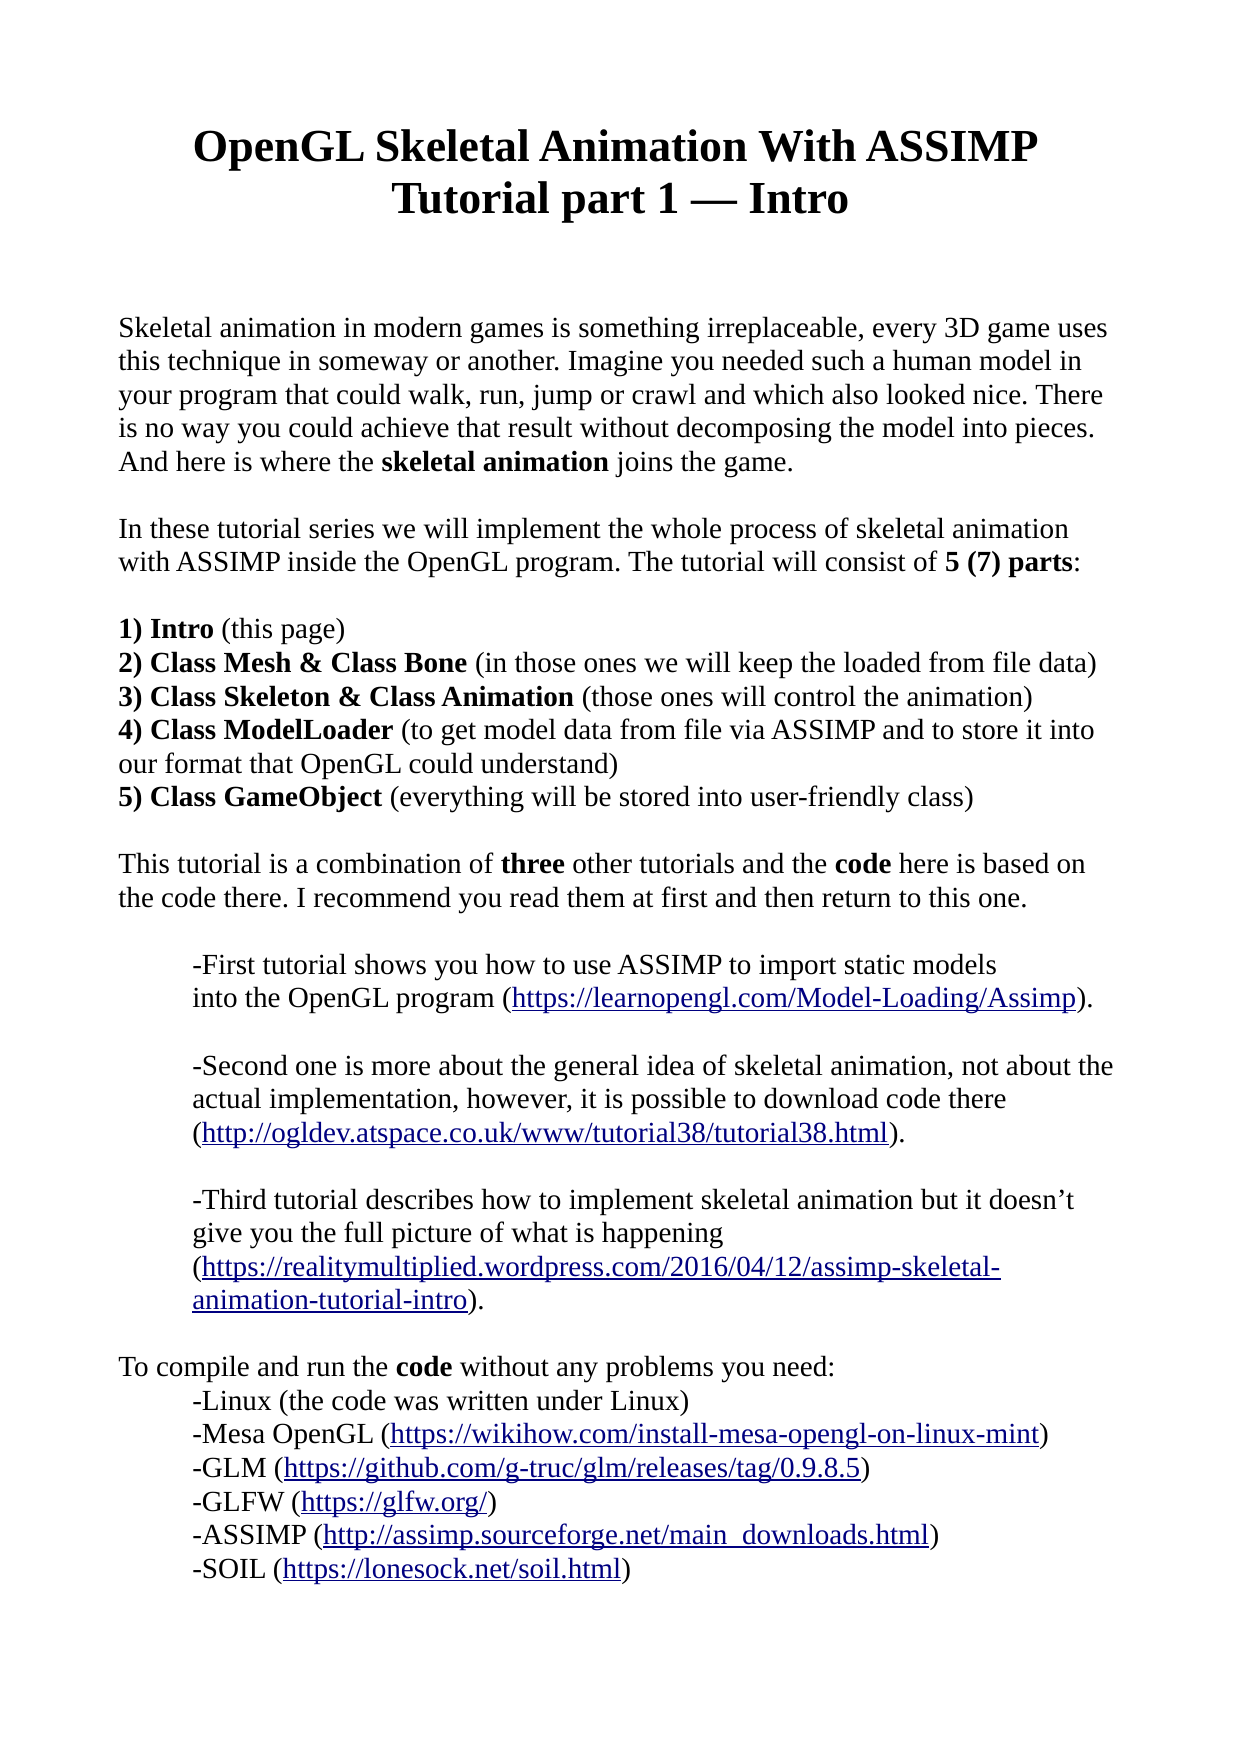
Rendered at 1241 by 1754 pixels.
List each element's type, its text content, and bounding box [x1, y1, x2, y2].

text 4) Class ModelLoader (to get model data from file via ASSIMP and to store it into our format that OpenGL could understand) [118, 712, 1122, 779]
text -GLM (https://github.com/g-truc/glm/releases/tag/0.9.8.5) [118, 1450, 1122, 1484]
text In these tutorial series we will implement the whole process of skeletal animation with ASSIMP inside the OpenGL program. The tutorial will consist of 5 (7) parts: [118, 511, 1122, 578]
text -Second one is more about the general idea of skeletal animation, not about the actual implementation, however, it is possible to download code there (http://ogldev.atspace.co.uk/www/tutorial38/tutorial38.html). [118, 1048, 1122, 1148]
text -SOIL (https://lonesock.net/soil.html) [118, 1551, 1122, 1584]
text OpenGL Skeletal Animation With ASSIMP [118, 118, 1122, 171]
text Skeletal animation in modern games is something irreplaceable, every 3D game uses this technique in someway or another. Imagine you needed such a human model in your program that could walk, run, jump or crawl and which also looked nice. There is no way you could achieve that result without decomposing the model into pieces. And here is where the skeletal animation joins the game. [118, 310, 1122, 477]
text 5) Class GameObject (everything will be stored into user-friendly class) [118, 779, 1122, 813]
text 1) Intro (this page) [118, 612, 1122, 645]
text 2) Class Mesh & Class Bone (in those ones we will keep the loaded from file data) [118, 645, 1122, 679]
text Tutorial part 1 — Intro [118, 171, 1122, 223]
text -GLFW (https://glfw.org/) [118, 1484, 1122, 1517]
text 3) Class Skeleton & Class Animation (those ones will control the animation) [118, 679, 1122, 712]
text -ASSIMP (http://assimp.sourceforge.net/main_downloads.html) [118, 1517, 1122, 1551]
text -First tutorial shows you how to use ASSIMP to import static models into the OpenGL program (https://learnopengl.com/Model-Loading/Assimp). [118, 947, 1122, 1014]
text This tutorial is a combination of three other tutorials and the code here is based on the code there. I recommend you read them at first and then return to this one. [118, 846, 1122, 913]
text To compile and run the code without any problems you need: [118, 1349, 1122, 1383]
text -Third tutorial describes how to implement skeletal animation but it doesn’t give you the full picture of what is happening (https://realitymultiplied.wordpress.com/2016/04/12/assimp-skeletal- animation-tutorial-intro). [118, 1182, 1122, 1316]
text -Linux (the code was written under Linux) [118, 1383, 1122, 1417]
text -Mesa OpenGL (https://wikihow.com/install-mesa-opengl-on-linux-mint) [118, 1417, 1122, 1450]
